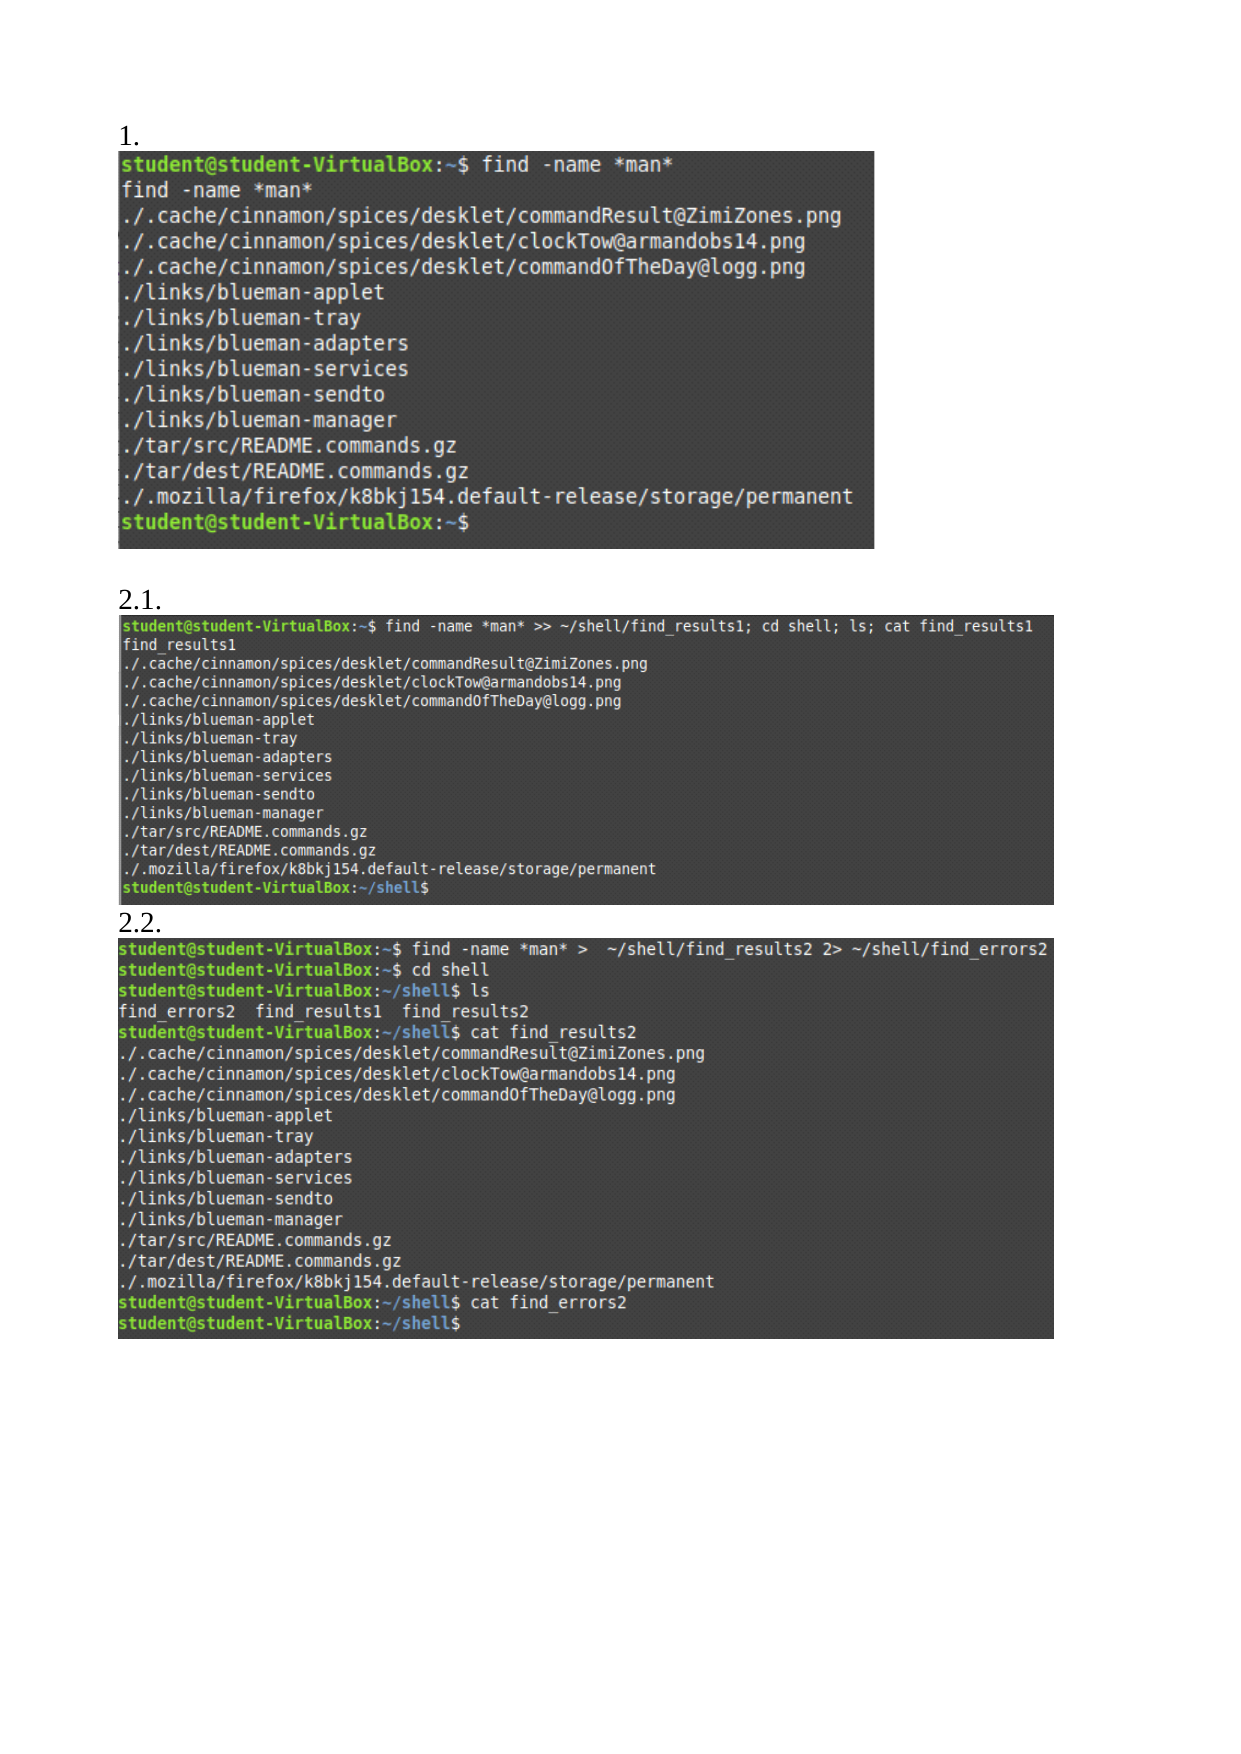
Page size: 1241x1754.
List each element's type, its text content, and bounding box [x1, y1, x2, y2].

text 2.2. [118, 905, 1122, 938]
text 2.1. [118, 582, 1122, 616]
text 1. [118, 118, 1122, 152]
